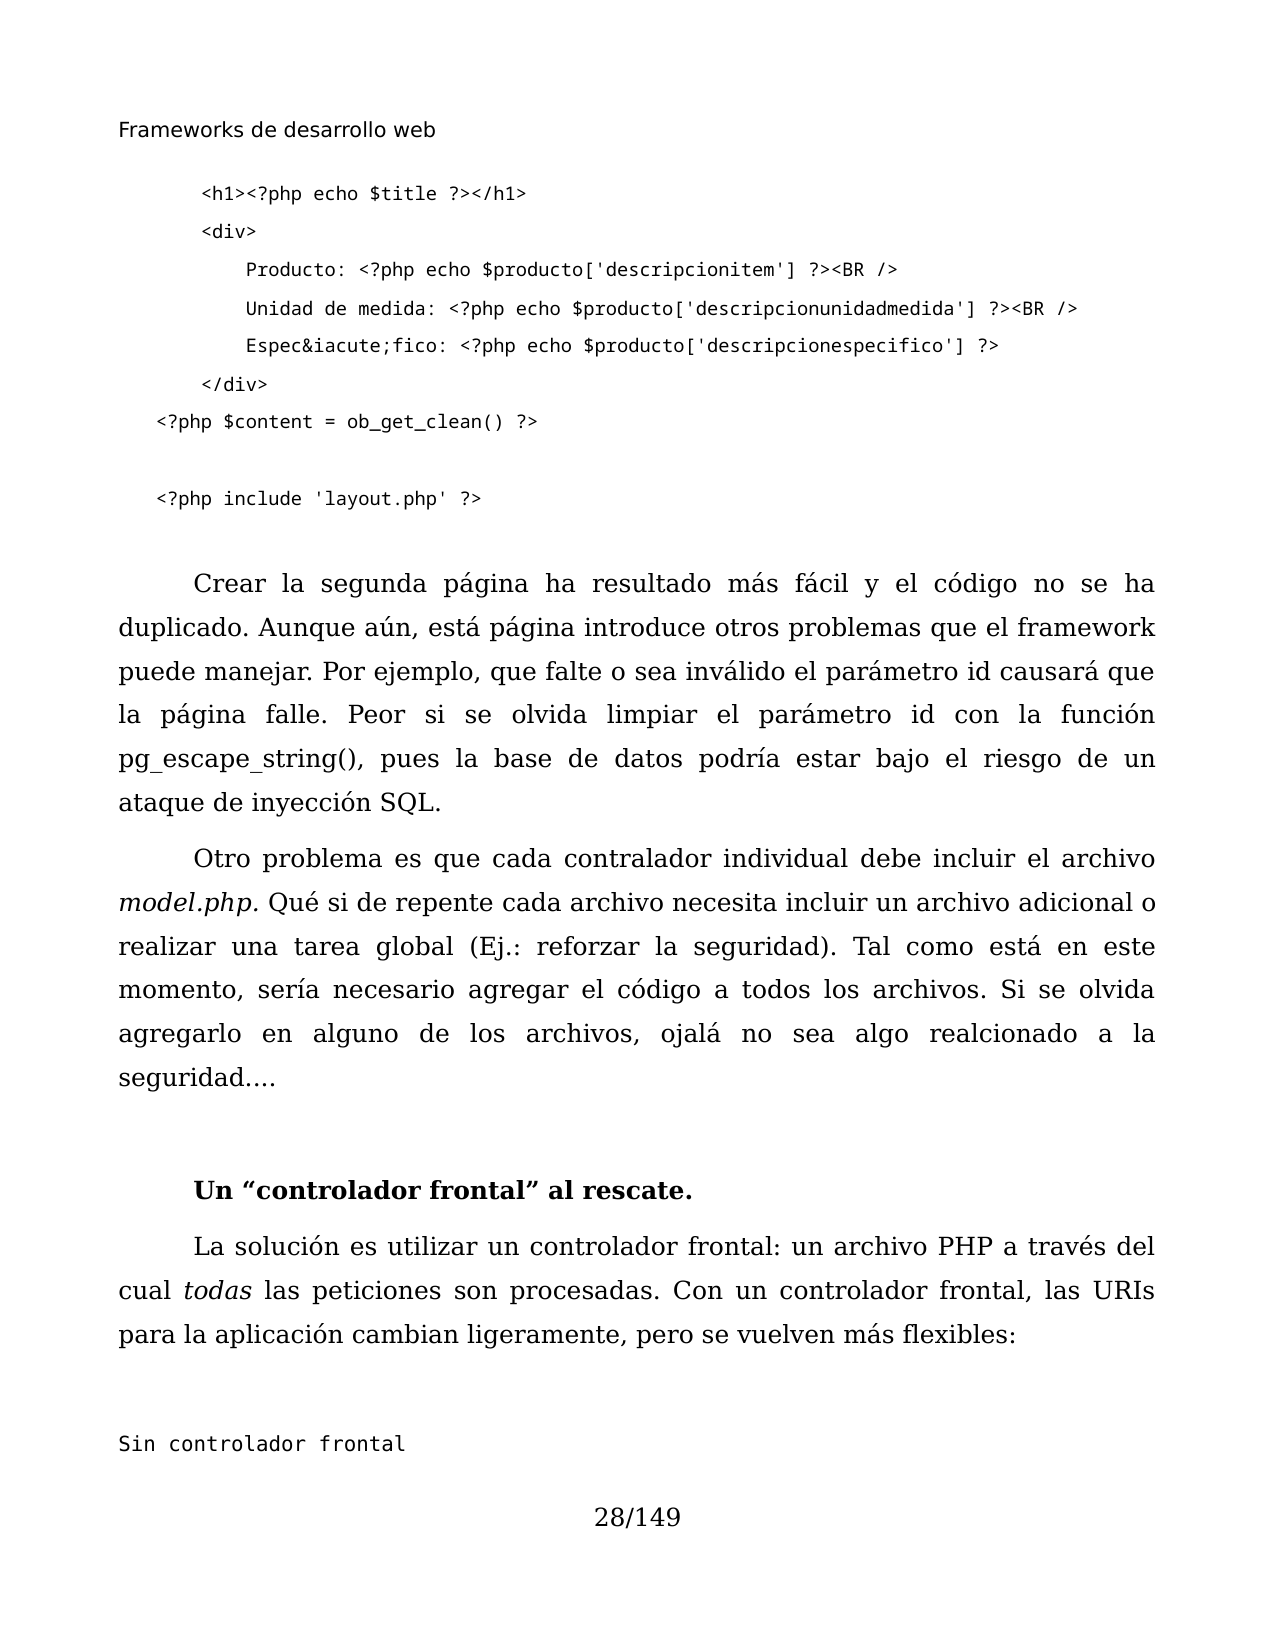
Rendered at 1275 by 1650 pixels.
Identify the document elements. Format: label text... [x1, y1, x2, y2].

text La solución es utilizar un controlador frontal: un archivo PHP a través del cual todas las peticiones son procesadas. Con un controlador frontal, las URIs para la aplicación cambian ligeramente, pero se vuelven más flexibles: [118, 1232, 1157, 1349]
text Crear la segunda página ha resultado más fácil y el código no se ha duplicado. Aunque aún, está página introduce otros problemas que el framework puede manejar. Por ejemplo, que falte o sea inválido el parámetro id causará que la página falle. Peor si se olvida limpiar el parámetro id con la función pg_escape_string(), pues la base de datos podría estar bajo el riesgo de un ataque de inyección SQL. [118, 569, 1157, 817]
text Sin controlador frontal [118, 1432, 1157, 1457]
text Espec&iacute;fico: <?php echo $producto['descripcionespecifico'] ?> [118, 333, 1157, 358]
text </div> [118, 371, 1157, 396]
text Producto: <?php echo $producto['descripcionitem'] ?><BR /> [118, 257, 1157, 282]
text Otro problema es que cada contralador individual debe incluir el archivo model.php. Qué si de repente cada archivo necesita incluir un archivo adicional o realizar una tarea global (Ej.: reforzar la seguridad). Tal como está en este momento, sería necesario agregar el código a todos los archivos. Si se olvida agregarlo en alguno de los archivos, ojalá no sea algo realcionado a la seguridad.... [118, 844, 1157, 1092]
text <div> [118, 219, 1157, 244]
text <?php $content = ob_get_clean() ?> [118, 409, 1157, 434]
text <h1><?php echo $title ?></h1> [118, 181, 1157, 206]
text <?php include 'layout.php' ?> [118, 485, 1157, 510]
text Unidad de medida: <?php echo $producto['descripcionunidadmedida'] ?><BR /> [118, 295, 1157, 320]
text Un “controlador frontal” al rescate. [118, 1176, 1157, 1205]
